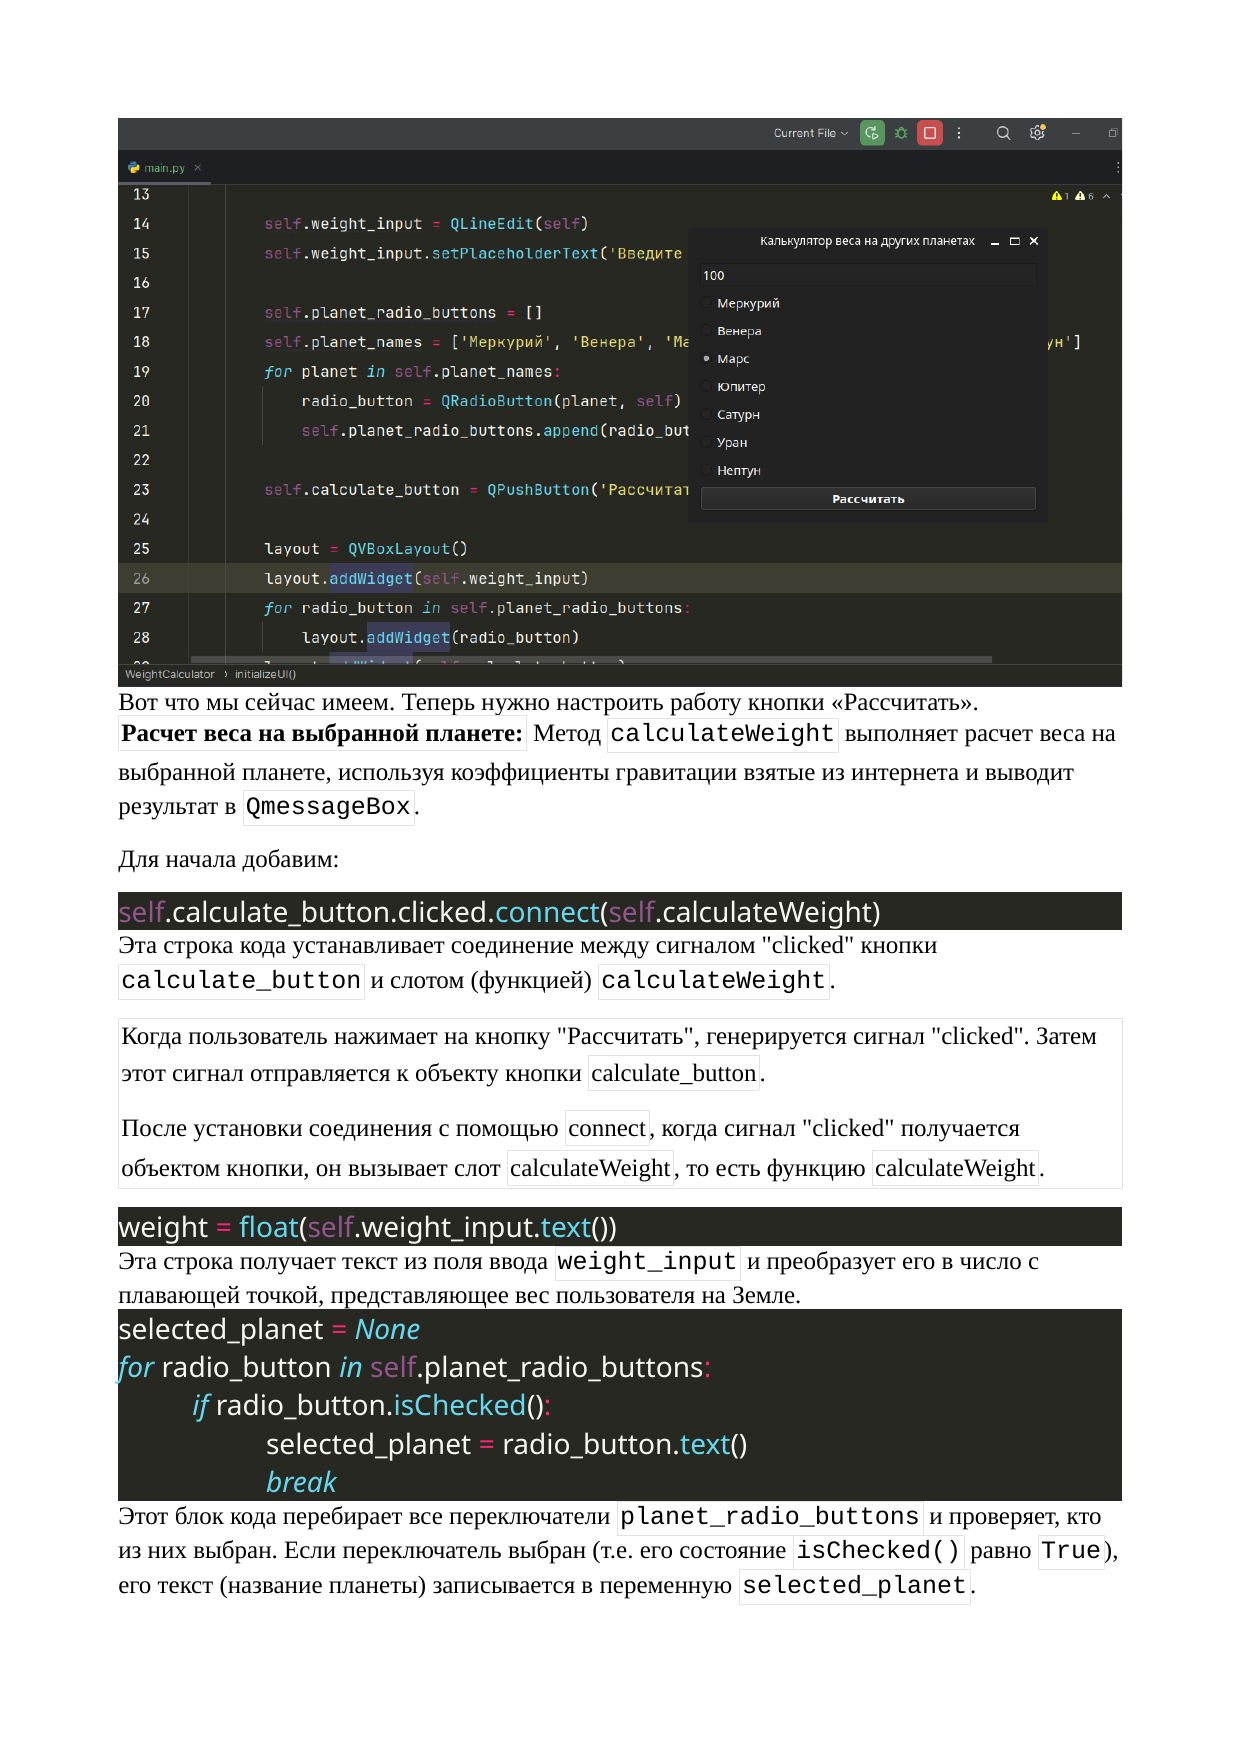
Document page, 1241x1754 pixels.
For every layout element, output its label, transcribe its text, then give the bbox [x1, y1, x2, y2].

text self.calculate_button.clicked.connect(self.calculateWeight) [118, 892, 1122, 930]
text Расчет веса на выбранной планете: Метод calculateWeight выполняет расчет веса на выбранной планете, используя коэффициенты гравитации взятые из интернета и выводит результат в QmessageBox. [118, 715, 1122, 825]
text Эта строка получает текст из поля ввода weight_input и преобразует его в число с плавающей точкой, представляющее вес пользователя на Земле. [118, 1246, 1122, 1309]
text Для начала добавим: [118, 844, 1122, 873]
text Эта строка кода устанавливает соединение между сигналом "clicked" кнопки calculate_button и слотом (функцией) calculateWeight. [118, 930, 1122, 999]
text Когда пользователь нажимает на кнопку "Рассчитать", генерируется сигнал "clicked". Затем этот сигнал отправляется к объекту кнопки calculate_button. [119, 1019, 1122, 1090]
text После установки соединения с помощью connect, когда сигнал "clicked" получается объектом кнопки, он вызывает слот calculateWeight, то есть функцию calculateWeight. [119, 1107, 1122, 1188]
text Этот блок кода перебирает все переключатели planet_radio_buttons и проверяет, кто из них выбран. Если переключатель выбран (т.е. его состояние isChecked() равно True), его текст (название планеты) записывается в переменную selected_planet. [924, 1501, 1122, 1604]
picture [118, 118, 1123, 687]
text selected_planet = None for radio_button in self.planet_radio_buttons: if radio_button.isChecked(): selected_planet = radio_button.text() break [118, 1309, 1122, 1501]
text Этот блок кода перебирает все переключатели planet_radio_buttons и проверяет, кто из них выбран. Если переключатель выбран (т.е. его состояние isChecked() равно True), его текст (название планеты) записывается в переменную selected_planet. [794, 1536, 964, 1569]
text Этот блок кода перебирает все переключатели planet_radio_buttons и проверяет, кто из них выбран. Если переключатель выбран (т.е. его состояние isChecked() равно True), его текст (название планеты) записывается в переменную selected_planet. [618, 1502, 923, 1535]
text Вот что мы сейчас имеем. Теперь нужно настроить работу кнопки «Рассчитать». [118, 687, 1122, 715]
text Этот блок кода перебирает все переключатели planet_radio_buttons и проверяет, кто из них выбран. Если переключатель выбран (т.е. его состояние isChecked() равно True), его текст (название планеты) записывается в переменную selected_planet. [740, 1570, 970, 1604]
text weight = float(self.weight_input.text()) [118, 1207, 1122, 1246]
text Этот блок кода перебирает все переключатели planet_radio_buttons и проверяет, кто из них выбран. Если переключатель выбран (т.е. его состояние isChecked() равно True), его текст (название планеты) записывается в переменную selected_planet. [118, 1501, 793, 1604]
